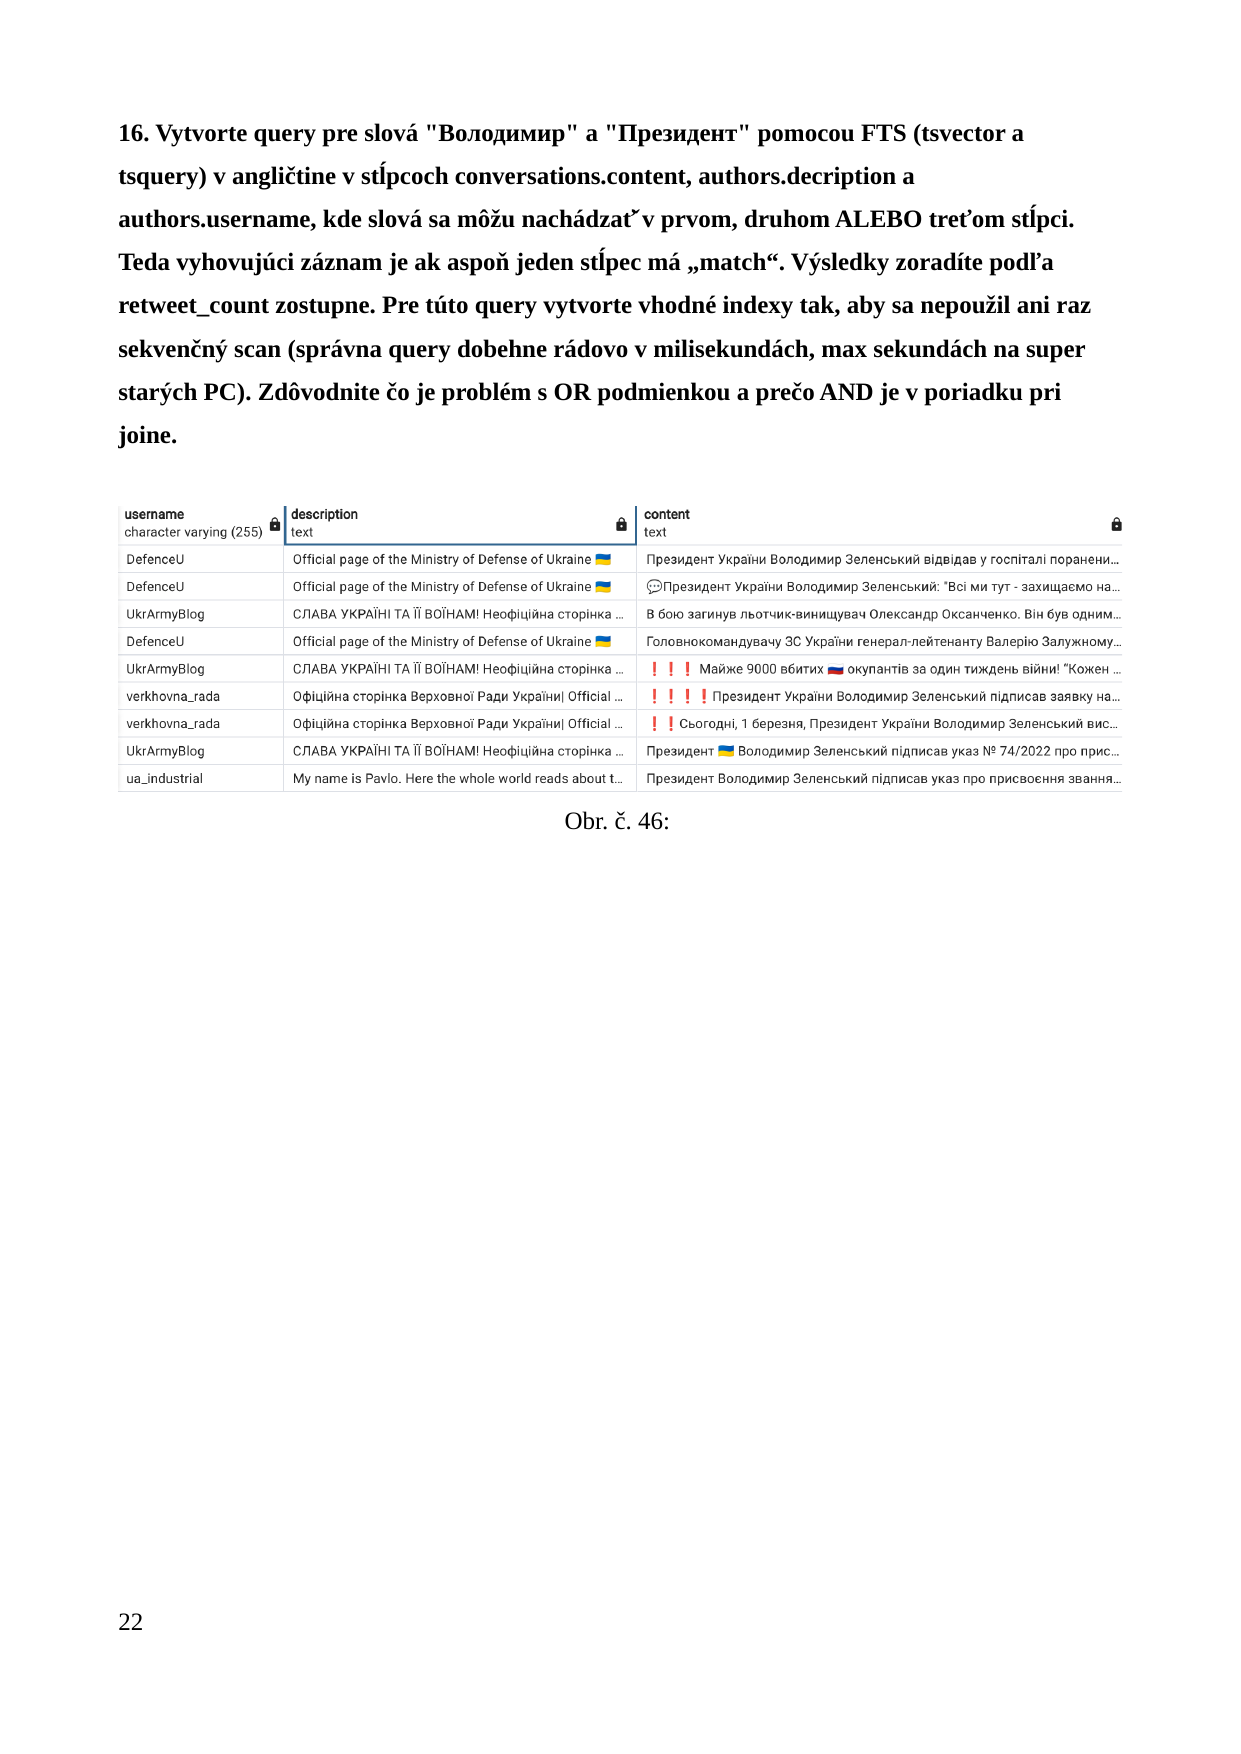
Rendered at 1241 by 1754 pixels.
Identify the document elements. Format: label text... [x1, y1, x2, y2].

text 16. Vytvorte query pre slová "Володимир" a "Президент" pomocou FTS (tsvector a [118, 118, 1122, 147]
picture [118, 506, 1123, 792]
text Teda vyhovujúci záznam je ak aspoň jeden stĺpec má „match“. Výsledky zoradíte podľa [118, 247, 1122, 276]
text authors.username, kde slová sa môžu nachádzať̌ v prvom, druhom ALEBO treťom stĺpci. [118, 204, 1122, 233]
text Obr. č. 46: [118, 806, 1122, 835]
text starých PC). Zdôvodnite čo je problém s OR podmienkou a prečo AND je v poriadku pri joine. [118, 377, 1122, 449]
text retweet_count zostupne. Pre túto query vytvorte vhodné indexy tak, aby sa nepoužil ani raz [118, 291, 1122, 319]
text sekvenčný scan (správna query dobehne rádovo v milisekundách, max sekundách na super [118, 334, 1122, 362]
text tsquery) v angličtine v stĺpcoch conversations.content, authors.decription a [118, 161, 1122, 190]
